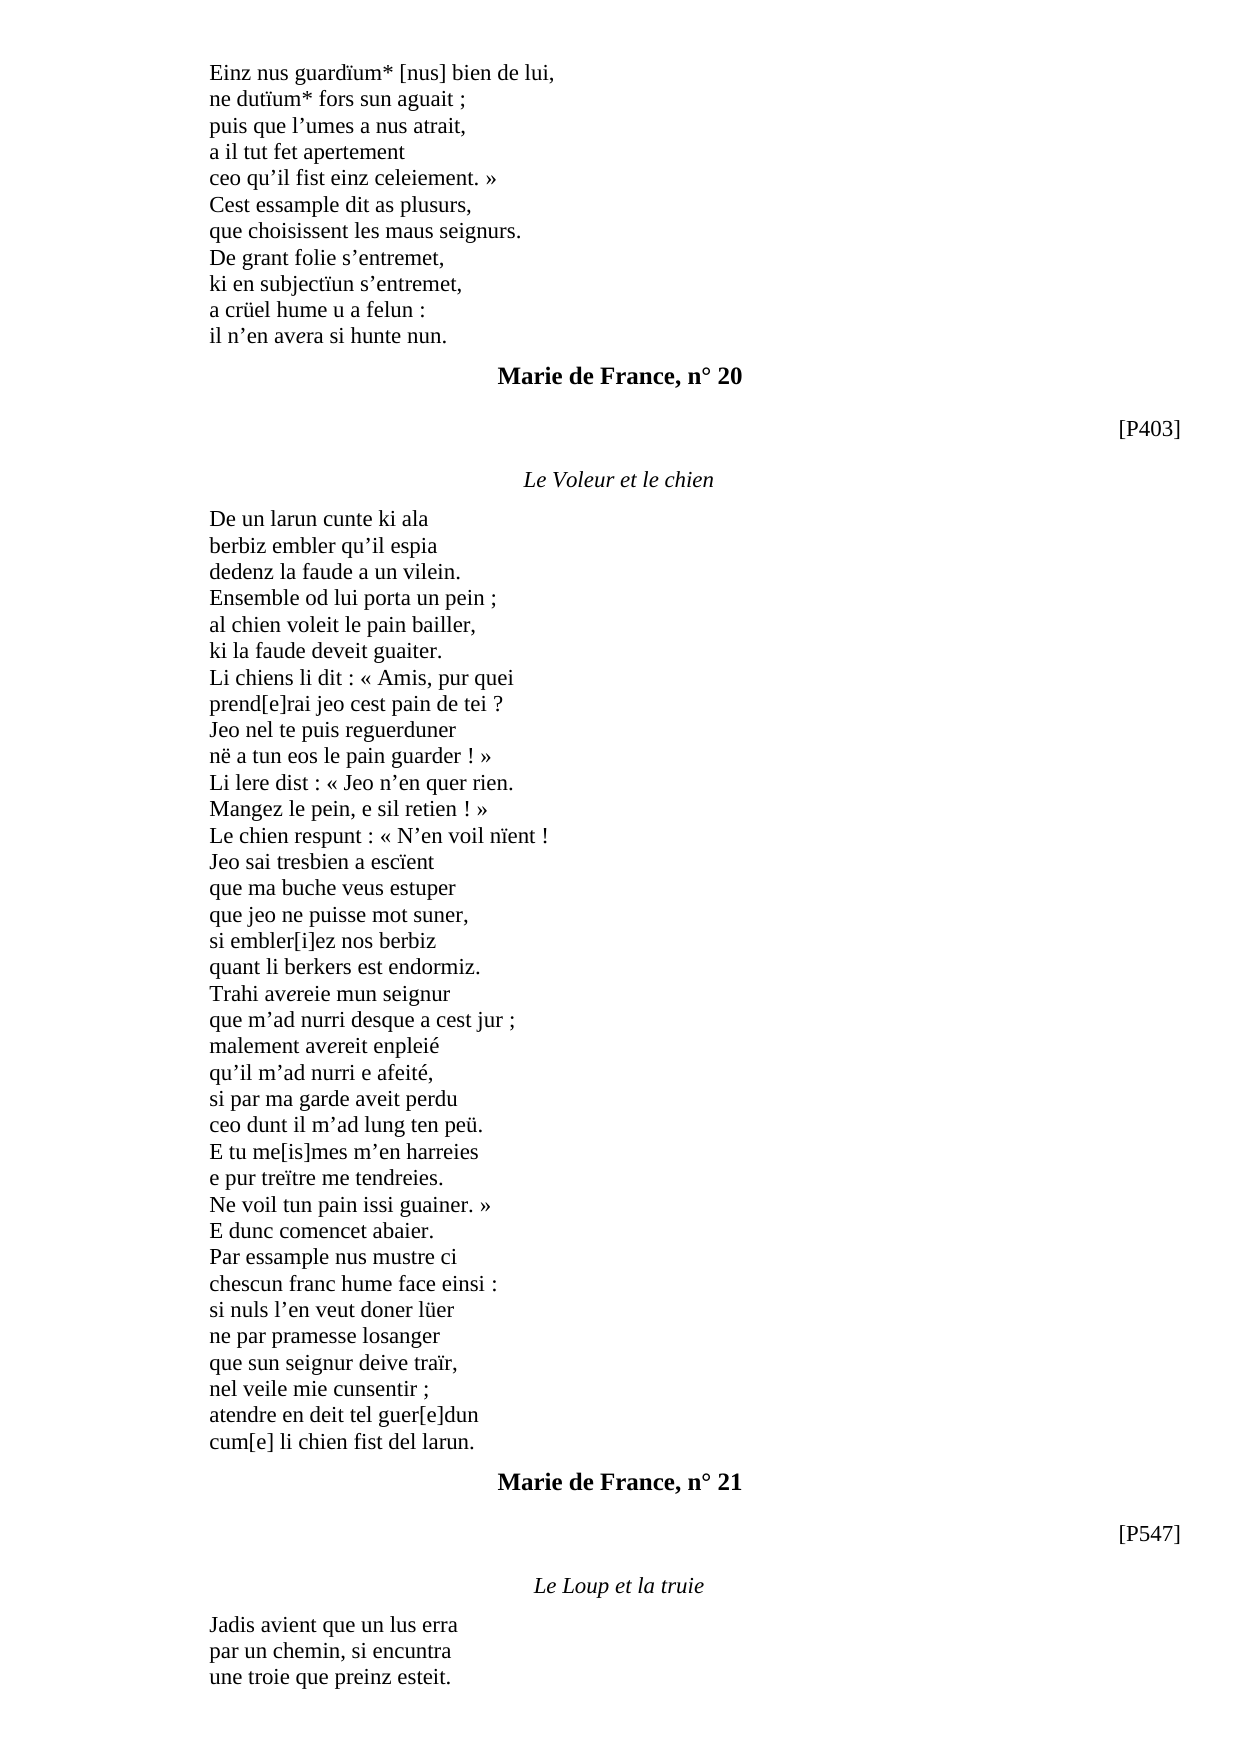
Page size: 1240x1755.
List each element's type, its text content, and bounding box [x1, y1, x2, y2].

text Jadis avient que un lus erra [209, 1611, 1181, 1637]
text que ma buche veus estuper [209, 874, 1181, 901]
text ki en subjectïun s’entremet, [209, 270, 1181, 296]
text Li lere dist : « Jeo n’en quer rien. [209, 769, 1181, 795]
text ne dutïum* fors sun aguait ; [209, 85, 1181, 112]
text De grant folie s’entremet, [209, 243, 1181, 270]
text Le Loup et la truie [59, 1572, 1181, 1598]
text il n’en avera si hunte nun. [209, 323, 1181, 349]
text cum[e] li chien fist del larun. [209, 1428, 1181, 1454]
text si embler[i]ez nos berbiz [209, 927, 1181, 953]
text atendre en deit tel guer[e]dun [209, 1401, 1181, 1428]
text une troie que preinz esteit. [209, 1663, 1181, 1690]
text Li chiens li dit : « Amis, pur quei [209, 663, 1181, 690]
text par un chemin, si encuntra [209, 1637, 1181, 1663]
text e pur treïtre me tendreies. [209, 1164, 1181, 1191]
text a il tut fet apertement [209, 138, 1181, 164]
text Marie de France, n° 20 [59, 361, 1181, 390]
text Par essample nus mustre ci [209, 1243, 1181, 1270]
text prend[e]rai jeo cest pain de tei ? [209, 690, 1181, 716]
text Ensemble od lui porta un pein ; [209, 584, 1181, 611]
text chescun franc hume face einsi : [209, 1270, 1181, 1296]
text dedenz la faude a un vilein. [209, 558, 1181, 584]
text que sun seignur deive traïr, [209, 1349, 1181, 1375]
text Cest essample dit as plusurs, [209, 191, 1181, 217]
text Le Voleur et le chien [59, 467, 1181, 493]
text Marie de France, n° 21 [59, 1467, 1181, 1495]
text Le chien respunt : « N’en voil nïent ! [209, 822, 1181, 848]
text E tu me[is]mes m’en harreies [209, 1138, 1181, 1164]
text malement avereit enpleié [209, 1032, 1181, 1059]
text puis que l’umes a nus atrait, [209, 112, 1181, 138]
text berbiz embler qu’il espia [209, 532, 1181, 558]
text E dunc comencet abaier. [209, 1217, 1181, 1243]
text si nuls l’en veut doner lüer [209, 1296, 1181, 1322]
text quant li berkers est endormiz. [209, 953, 1181, 980]
text De un larun cunte ki ala [209, 505, 1181, 532]
text nel veile mie cunsentir ; [209, 1375, 1181, 1401]
text ne par pramesse losanger [209, 1322, 1181, 1349]
text Ne voil tun pain issi guainer. » [209, 1191, 1181, 1217]
text [P403] [59, 415, 1181, 442]
text Einz nus guardïum* [nus] bien de lui, [209, 59, 1181, 85]
text ceo qu’il fist einz celeiement. » [209, 164, 1181, 191]
text Mangez le pein, e sil retien ! » [209, 795, 1181, 822]
text [P547] [59, 1520, 1181, 1547]
text que jeo ne puisse mot suner, [209, 901, 1181, 927]
text Jeo sai tresbien a escïent [209, 848, 1181, 874]
text qu’il m’ad nurri e afeité, [209, 1059, 1181, 1085]
text në a tun eos le pain guarder ! » [209, 743, 1181, 769]
text a crüel hume u a felun : [209, 296, 1181, 323]
text Trahi avereie mun seignur [209, 980, 1181, 1006]
text que m’ad nurri desque a cest jur ; [209, 1006, 1181, 1032]
text que choisissent les maus seignurs. [209, 217, 1181, 243]
text si par ma garde aveit perdu [209, 1085, 1181, 1112]
text al chien voleit le pain bailler, [209, 611, 1181, 637]
text ceo dunt il m’ad lung ten peü. [209, 1112, 1181, 1138]
text Jeo nel te puis reguerduner [209, 716, 1181, 743]
text ki la faude deveit guaiter. [209, 637, 1181, 663]
